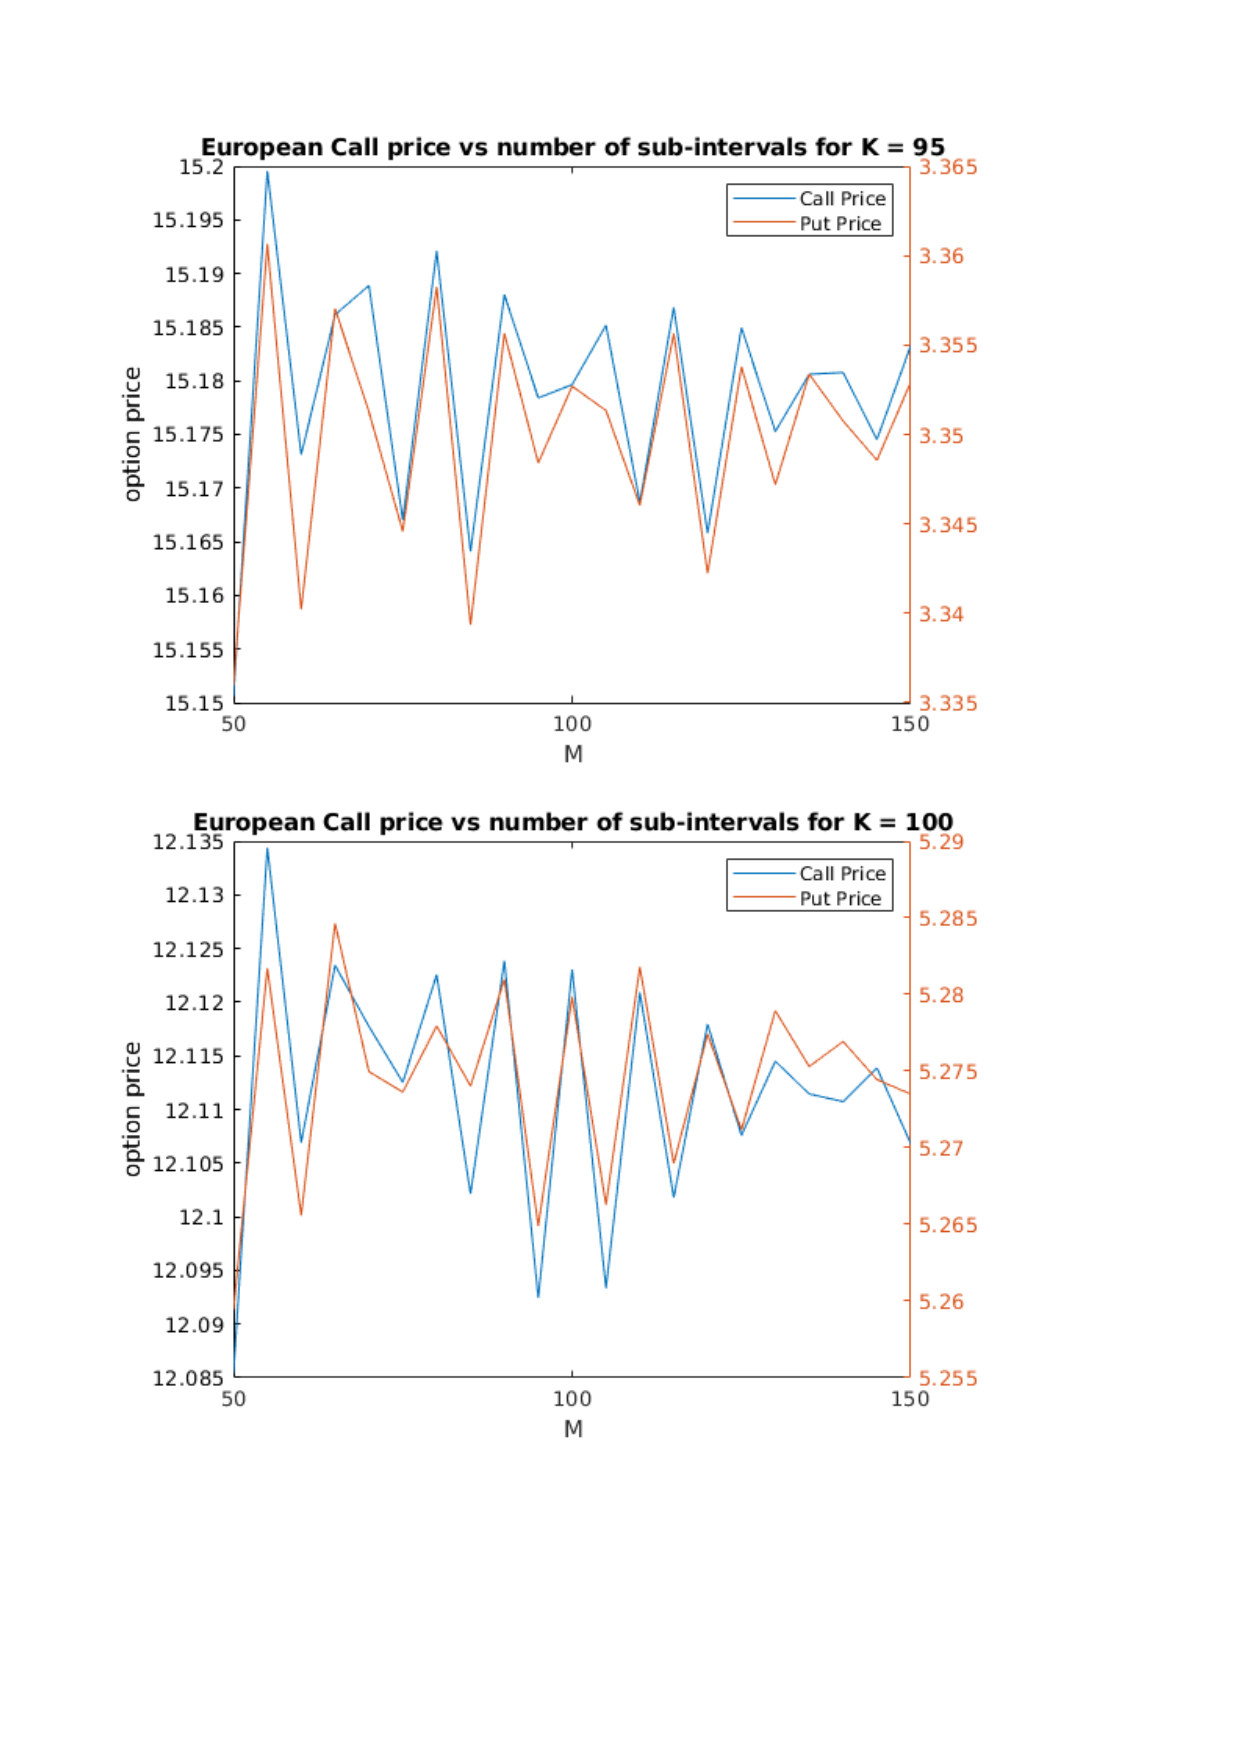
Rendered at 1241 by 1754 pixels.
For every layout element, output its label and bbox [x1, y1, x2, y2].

picture [118, 793, 994, 1450]
picture [118, 118, 994, 775]
